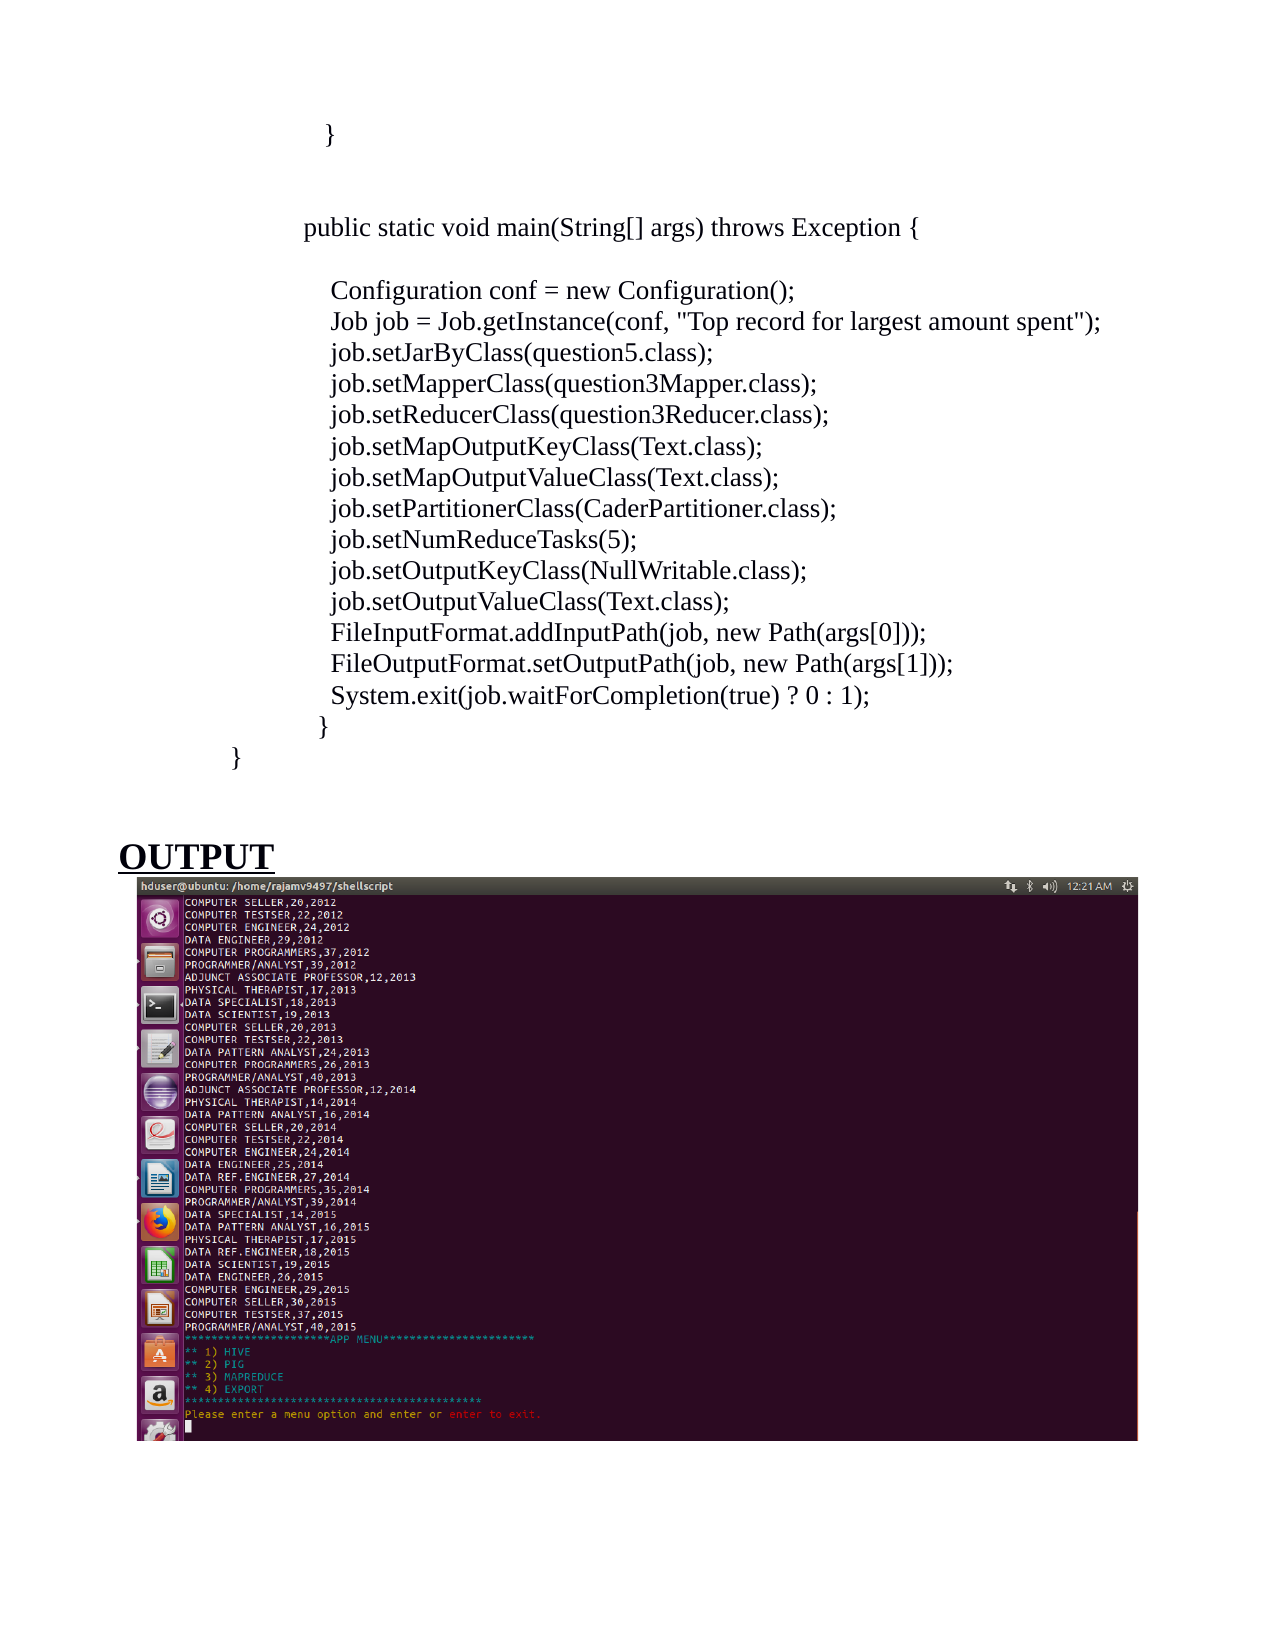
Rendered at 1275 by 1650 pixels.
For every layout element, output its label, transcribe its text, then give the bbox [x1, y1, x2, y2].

text FileOutputFormat.setOutputPath(job, new Path(args[1])); [156, 648, 1157, 679]
picture [136, 877, 1139, 1441]
text } [156, 741, 1157, 772]
text FileInputFormat.addInputPath(job, new Path(args[0])); [156, 616, 1157, 648]
text public static void main(String[] args) throws Exception { [156, 212, 1157, 243]
text } [156, 118, 1157, 149]
text job.setMapOutputKeyClass(Text.class); [156, 429, 1157, 461]
text job.setPartitionerClass(CaderPartitioner.class); [156, 492, 1157, 523]
text job.setReducerClass(question3Reducer.class); [156, 398, 1157, 429]
text job.setMapperClass(question3Mapper.class); [156, 367, 1157, 398]
text job.setNumReduceTasks(5); [156, 523, 1157, 554]
text Configuration conf = new Configuration(); [156, 274, 1157, 305]
text } [156, 710, 1157, 741]
text job.setMapOutputValueClass(Text.class); [156, 461, 1157, 492]
text job.setJarByClass(question5.class); [156, 336, 1157, 367]
text job.setOutputKeyClass(NullWritable.class); [156, 554, 1157, 585]
text System.exit(job.waitForCompletion(true) ? 0 : 1); [156, 679, 1157, 710]
text job.setOutputValueClass(Text.class); [156, 585, 1157, 616]
text Job job = Job.getInstance(conf, "Top record for largest amount spent"); [156, 305, 1157, 336]
text OUTPUT [118, 834, 1157, 878]
